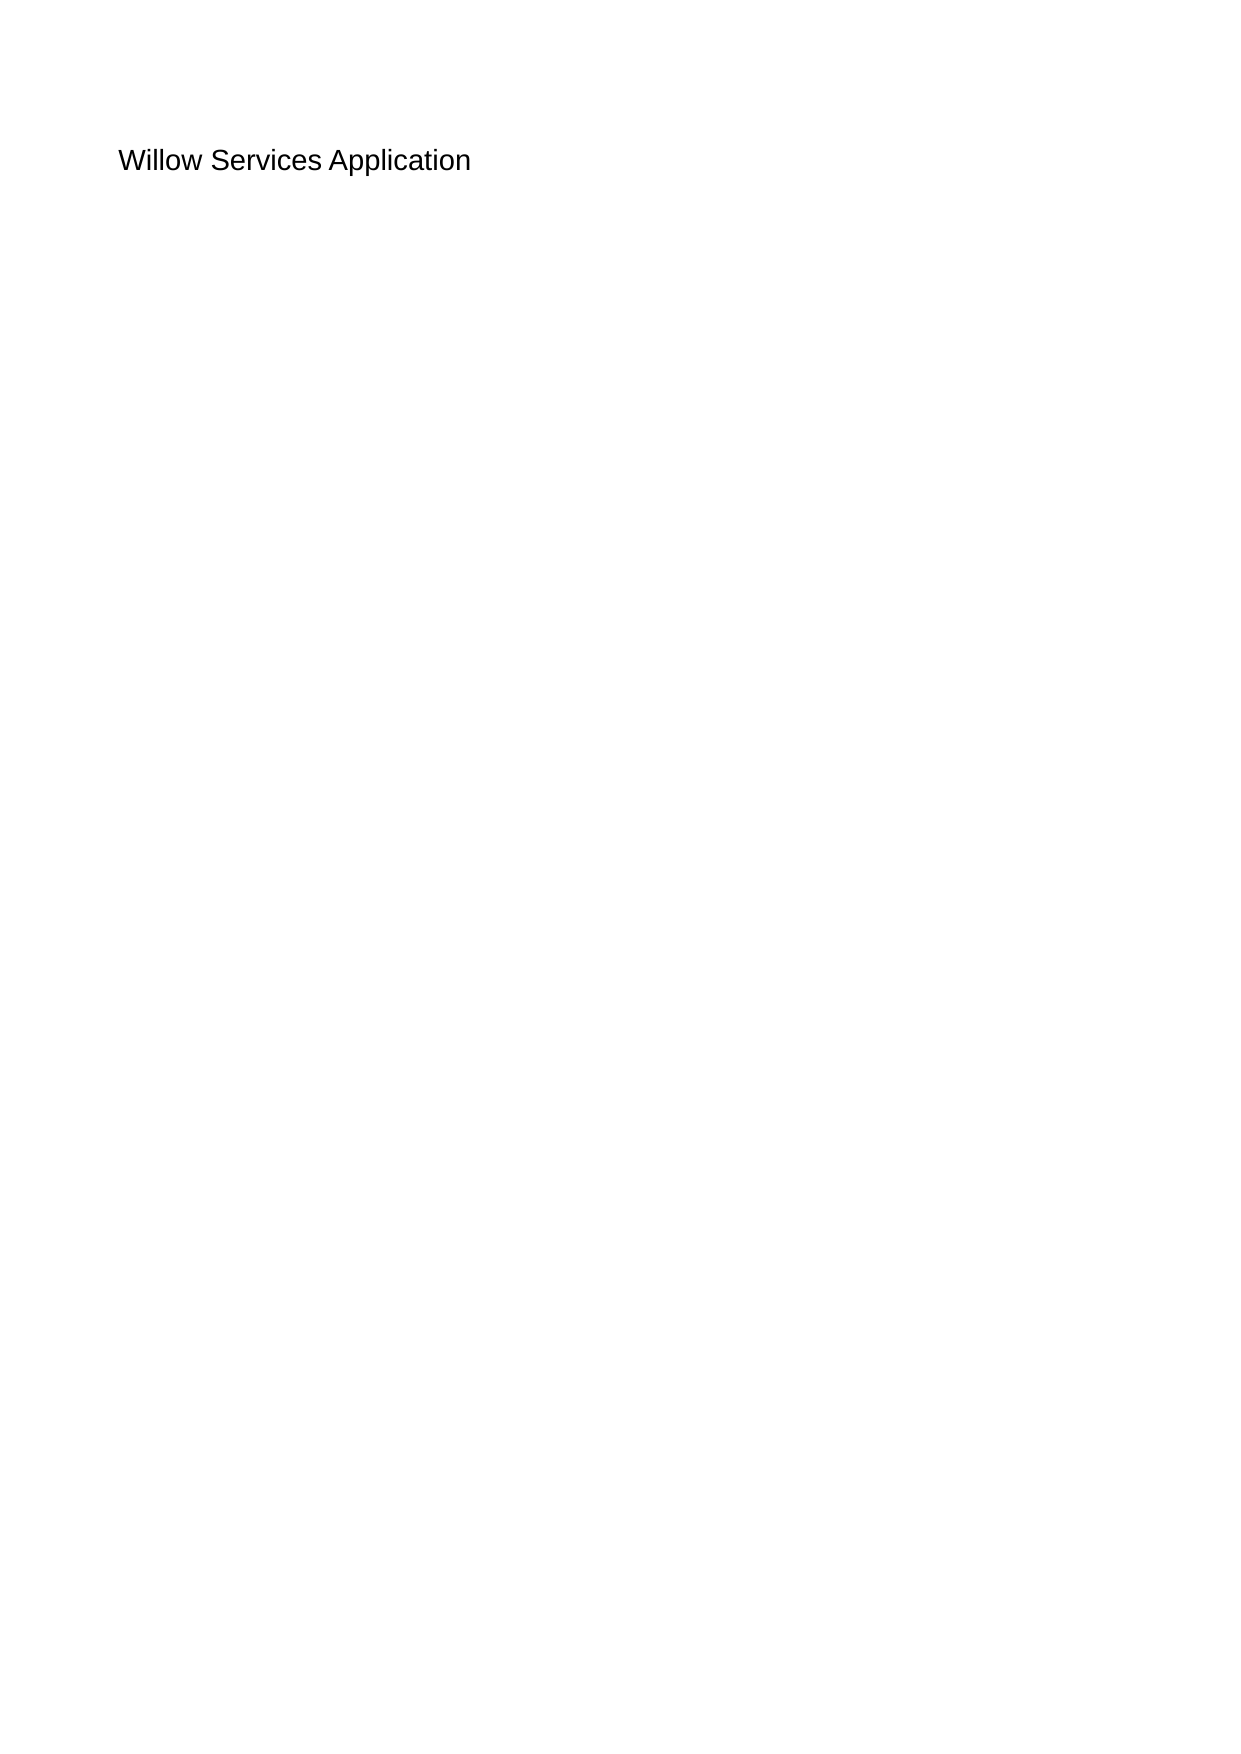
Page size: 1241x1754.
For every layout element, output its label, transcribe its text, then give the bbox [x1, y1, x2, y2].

subtitle Willow Services Application [118, 143, 1122, 177]
